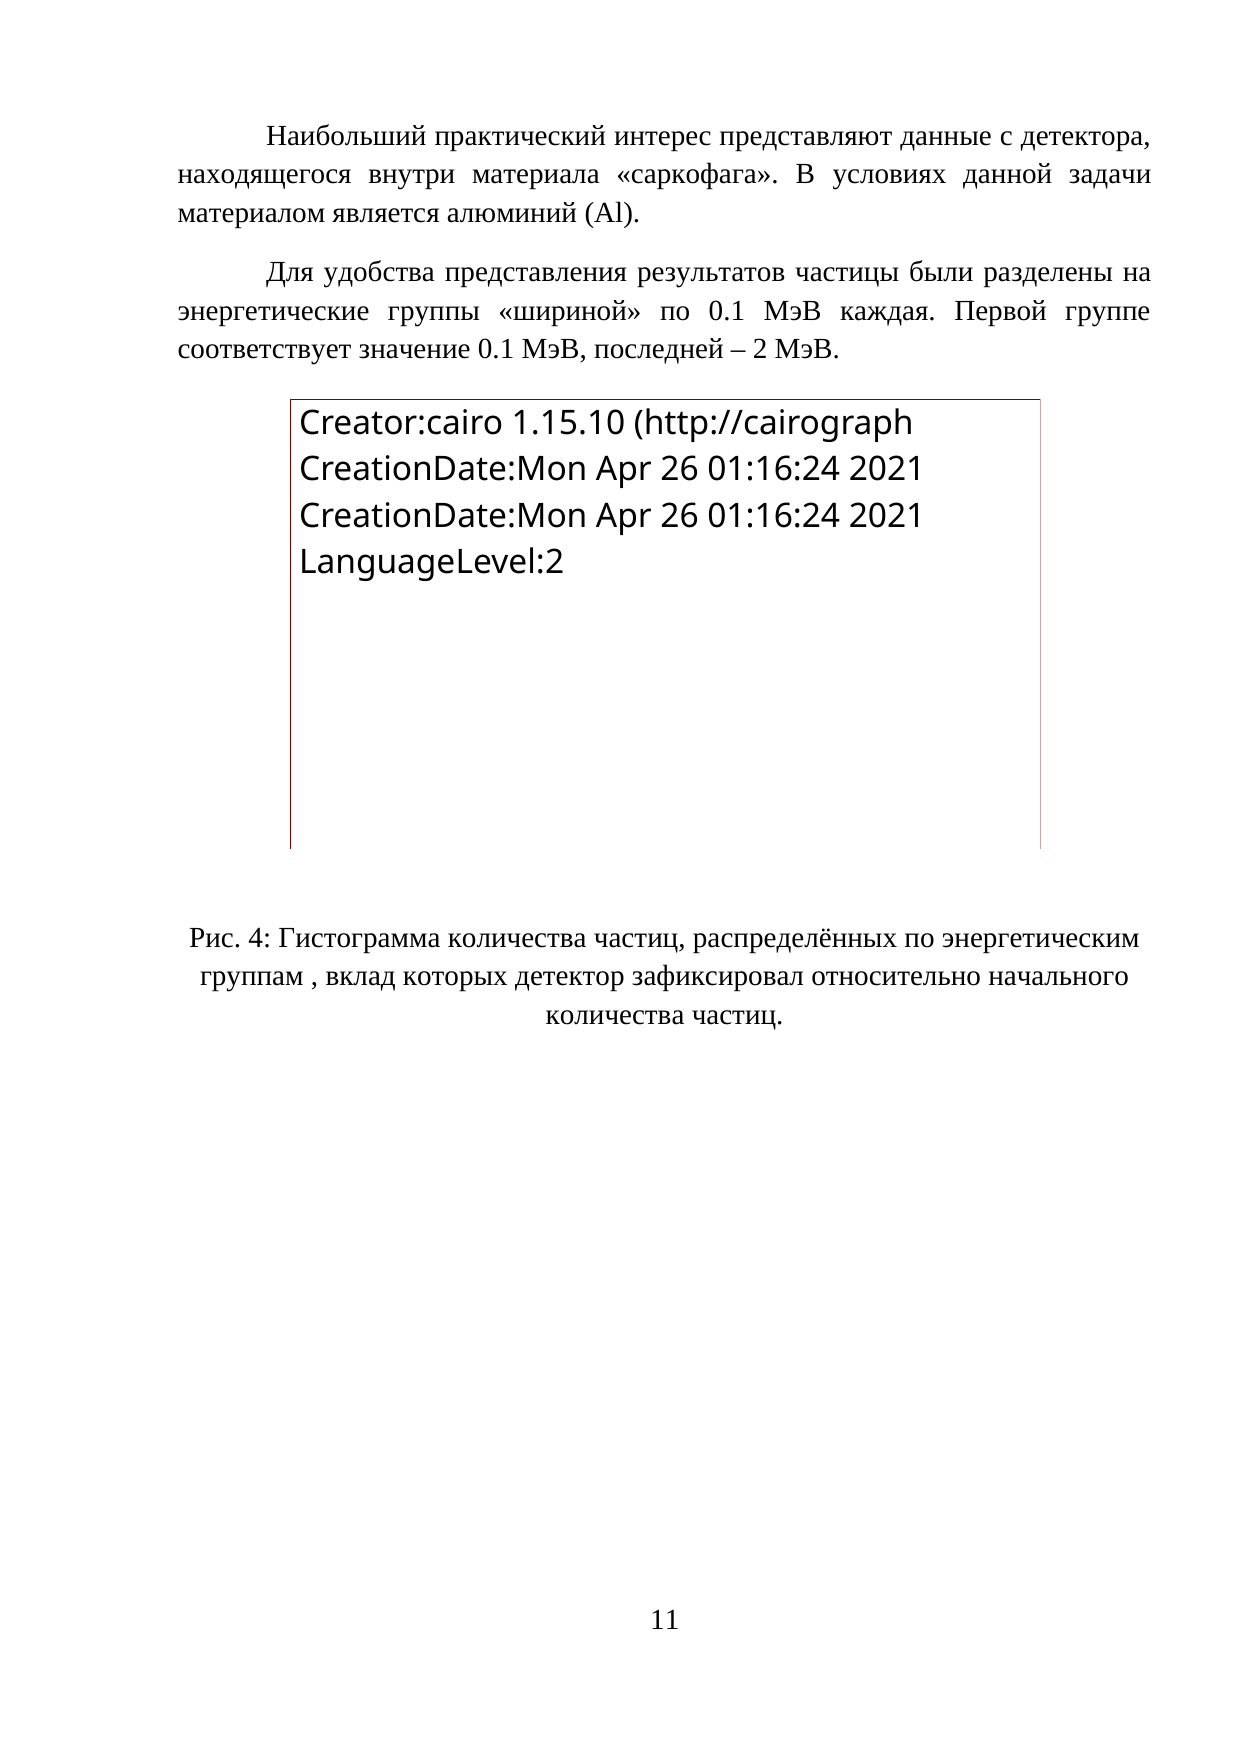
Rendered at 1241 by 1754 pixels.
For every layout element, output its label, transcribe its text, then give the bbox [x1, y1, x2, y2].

table_header [177, 391, 1152, 914]
table_cell Рис. 4: Гистограмма количества частиц, распределённых по энергетическим группам , вклад которых детектор зафиксировал относительно начального количества частиц. [177, 914, 1152, 1057]
text Для удобства представления результатов частицы были разделены на энергетические группы «шириной» по 0.1 МэВ каждая. Первой группе соответствует значение 0.1 МэВ, последней – 2 МэВ. [177, 254, 1152, 365]
text Наибольший практический интерес представляют данные с детектора, находящегося внутри материала «саркофага». В условиях данной задачи материалом является алюминий (Al). [177, 118, 1152, 229]
